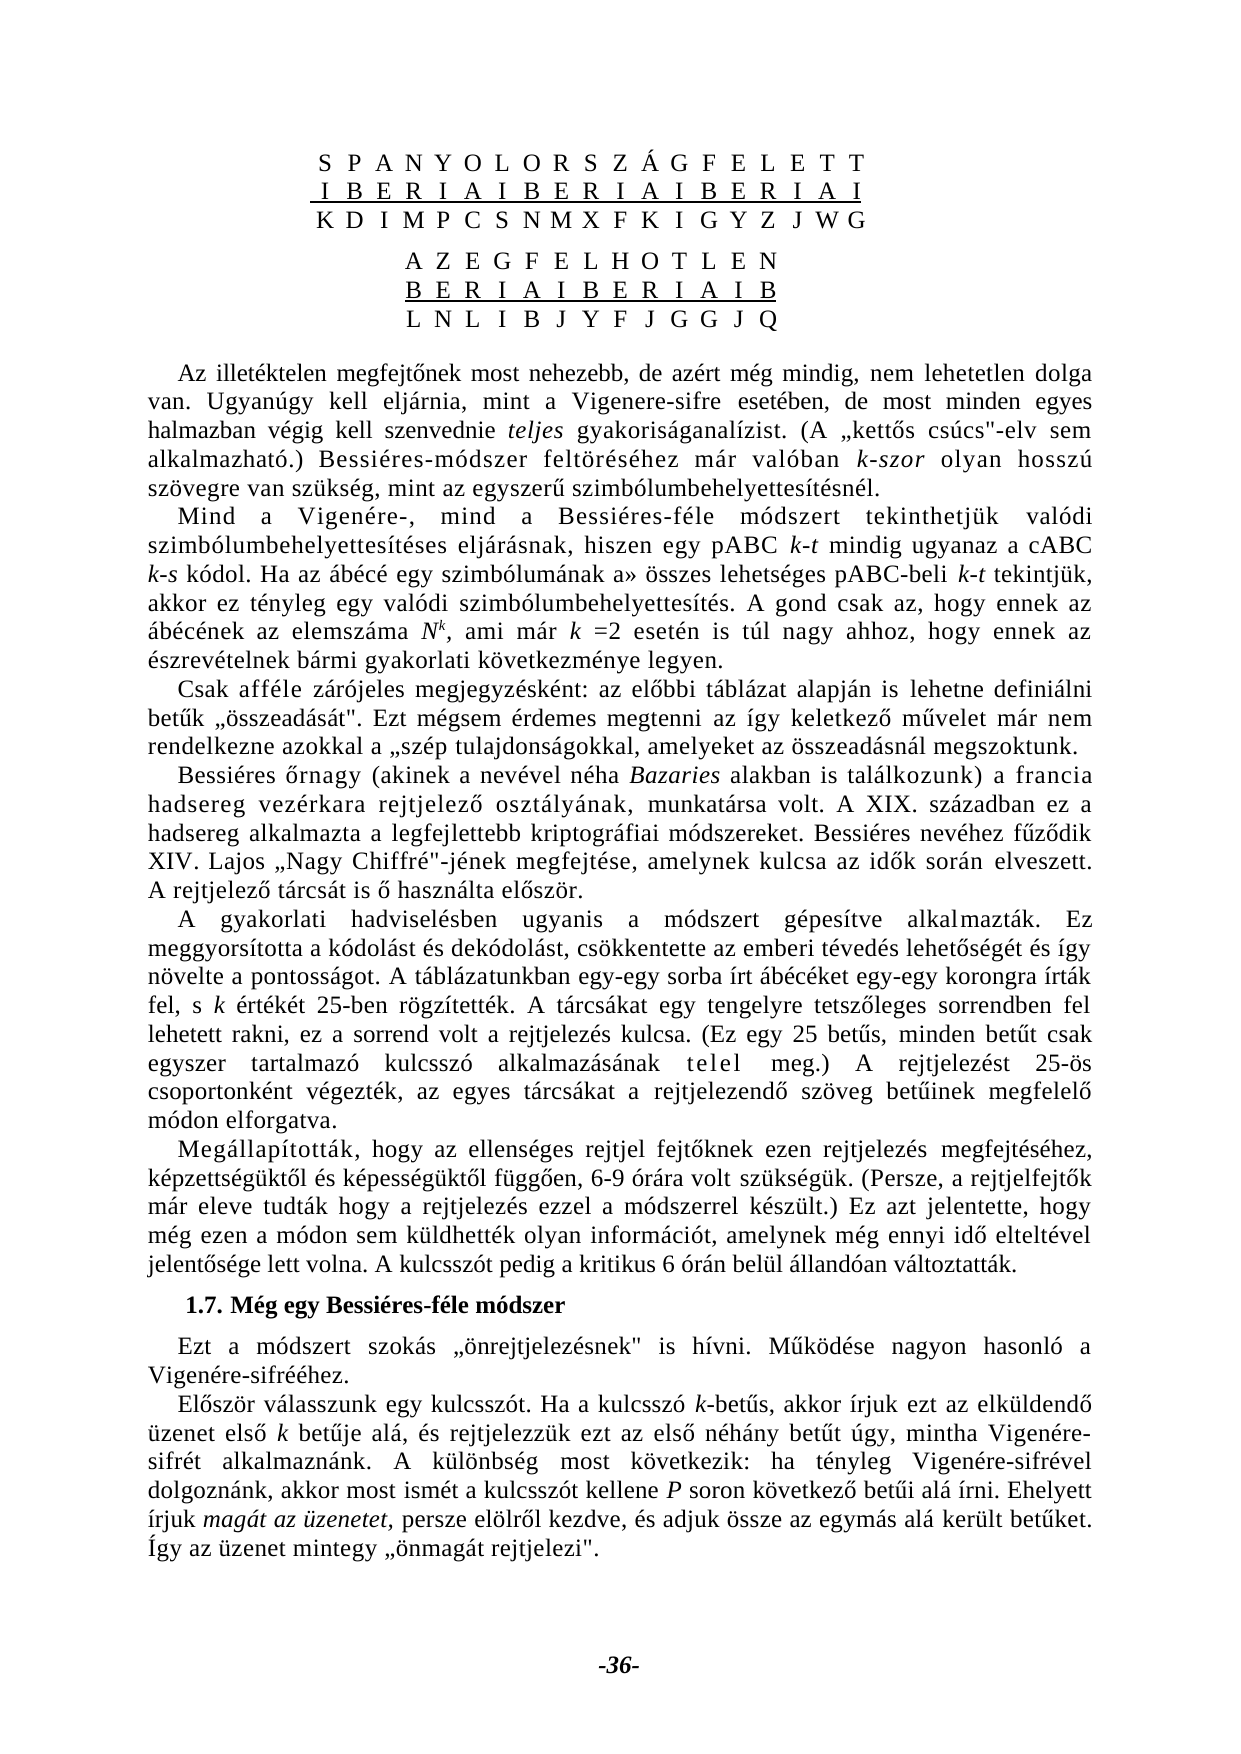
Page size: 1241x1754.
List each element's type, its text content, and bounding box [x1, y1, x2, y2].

text A gyakorlati hadviselésben ugyanis a módszert gépesítve alkal­mazták. Ez meggyorsította a kódolást és dekódolást, csökkentette az emberi tévedés lehetőségét és így növelte a pontosságot. A tábláza­tunkban egy-egy sorba írt ábécéket egy-egy korongra írták fel, s k értékét 25-ben rögzítették. A tárcsákat egy tengelyre tetszőleges sorrendben fel lehetett rakni, ez a sorrend volt a rejtjelezés kulcsa. (Ez egy 25 betűs, minden betűt csak egyszer tartalmazó kulcsszó alkalmazásának telel meg.) A rejtjelezést 25-ös csoportonként végezték, az egyes tárcsákat a rejtjelezendő szöveg betűinek megfelelő módon elforgatva. [148, 904, 1093, 1134]
text I B E R I A I B E R I A I B E R I A I [148, 176, 1093, 205]
text Megállapították, hogy az ellenséges rejtjel fejtőknek ezen rejtjelezés megfejtéséhez, képzettségüktől és képességüktől függően, 6-9 órára volt szükségük. (Persze, a rejtjelfejtők már eleve tudták hogy a rejtjelezés ezzel a módszerrel készült.) Ez azt jelentette, hogy még ezen a módon sem küldhették olyan információt, amelynek még ennyi idő elteltével jelentősége lett volna. A kulcsszót pedig a kritikus 6 órán belül állandóan változtatták. [148, 1134, 1093, 1278]
text Csak afféle zárójeles megjegyzésként: az előbbi táblázat alapján is lehetne definiálni betűk „összeadását". Ezt mégsem érdemes megtenni az így keletkező művelet már nem rendelkezne azokkal a „szép tulajdonságokkal, amelyeket az összeadásnál megszoktunk. [148, 674, 1093, 760]
text S P A N Y O L O R S Z Á G F E L E T T [148, 148, 1093, 176]
text Ezt a módszert szokás „önrejtjelezésnek" is hívni. Működése nagyon hasonló a Vigenére-sifrééhez. [148, 1331, 1093, 1389]
text Mind a Vigenére-, mind a Bessiéres-féle módszert tekinthetjük valódi szimbólumbehelyettesítéses eljárásnak, hiszen egy pABC k-t mindig ugyanaz a cABC k-s kódol. Ha az ábécé egy szimbólumának a» összes lehetséges pABC-beli k-t tekintjük, akkor ez tényleg egy valódi szimbólumbehelyettesítés. A gond csak az, hogy ennek az ábécének az elemszáma Nk, ami már k =2 esetén is túl nagy ahhoz, hogy ennek az észrevételnek bármi gyakorlati következménye legyen. [148, 501, 1093, 674]
text Bessiéres őrnagy (akinek a nevével néha Bazaries alakban is találkozunk) a francia hadsereg vezérkara rejtjelező osztályának, munkatársa volt. A XIX. században ez a hadsereg alkalmazta a legfejlettebb kriptográfiai módszereket. Bessiéres nevéhez fűződik XIV. Lajos „Nagy Chiffré"-jének megfejtése, amelynek kulcsa az idők során elveszett. A rejtjelező tárcsát is ő használta először. [148, 760, 1093, 904]
text A Z E G F E L H O T L E N [148, 246, 1093, 275]
text L N L I B J Y F J G G J Q [148, 304, 1093, 333]
text B E R I A I B E R I A I B [148, 275, 1093, 304]
text K D I M P C S N M X F K I G Y Z J W G [148, 205, 1093, 234]
text Először válasszunk egy kulcsszót. Ha a kulcsszó k-betűs, akkor írjuk ezt az elküldendő üzenet első k betűje alá, és rejtjelezzük ezt az első néhány betűt úgy, mintha Vigenére-sifrét alkalmaznánk. A különbség most következik: ha tényleg Vigenére-sifrével dolgoznánk, akkor most ismét a kulcsszót kellene P soron következő betűi alá írni. Ehelyett írjuk magát az üzenetet, persze elölről kezdve, és adjuk össze az egymás alá került betűket. Így az üzenet mintegy „önmagát rejtjelezi". [148, 1389, 1093, 1561]
subtitle Még egy Bessiéres-féle módszer [185, 1290, 1093, 1319]
text Az illetéktelen megfejtőnek most nehezebb, de azért még mindig, nem lehetetlen dolga van. Ugyanúgy kell eljárnia, mint a Vigenere-sifre esetében, de most minden egyes halmazban végig kell szenvednie teljes gyakoriságanalízist. (A „kettős csúcs"-elv sem alkalmazható.) Bessiéres-módszer feltöréséhez már valóban k-szor olyan hosszú szövegre van szükség, mint az egyszerű szimbólumbehelyettesítésnél. [148, 358, 1093, 501]
